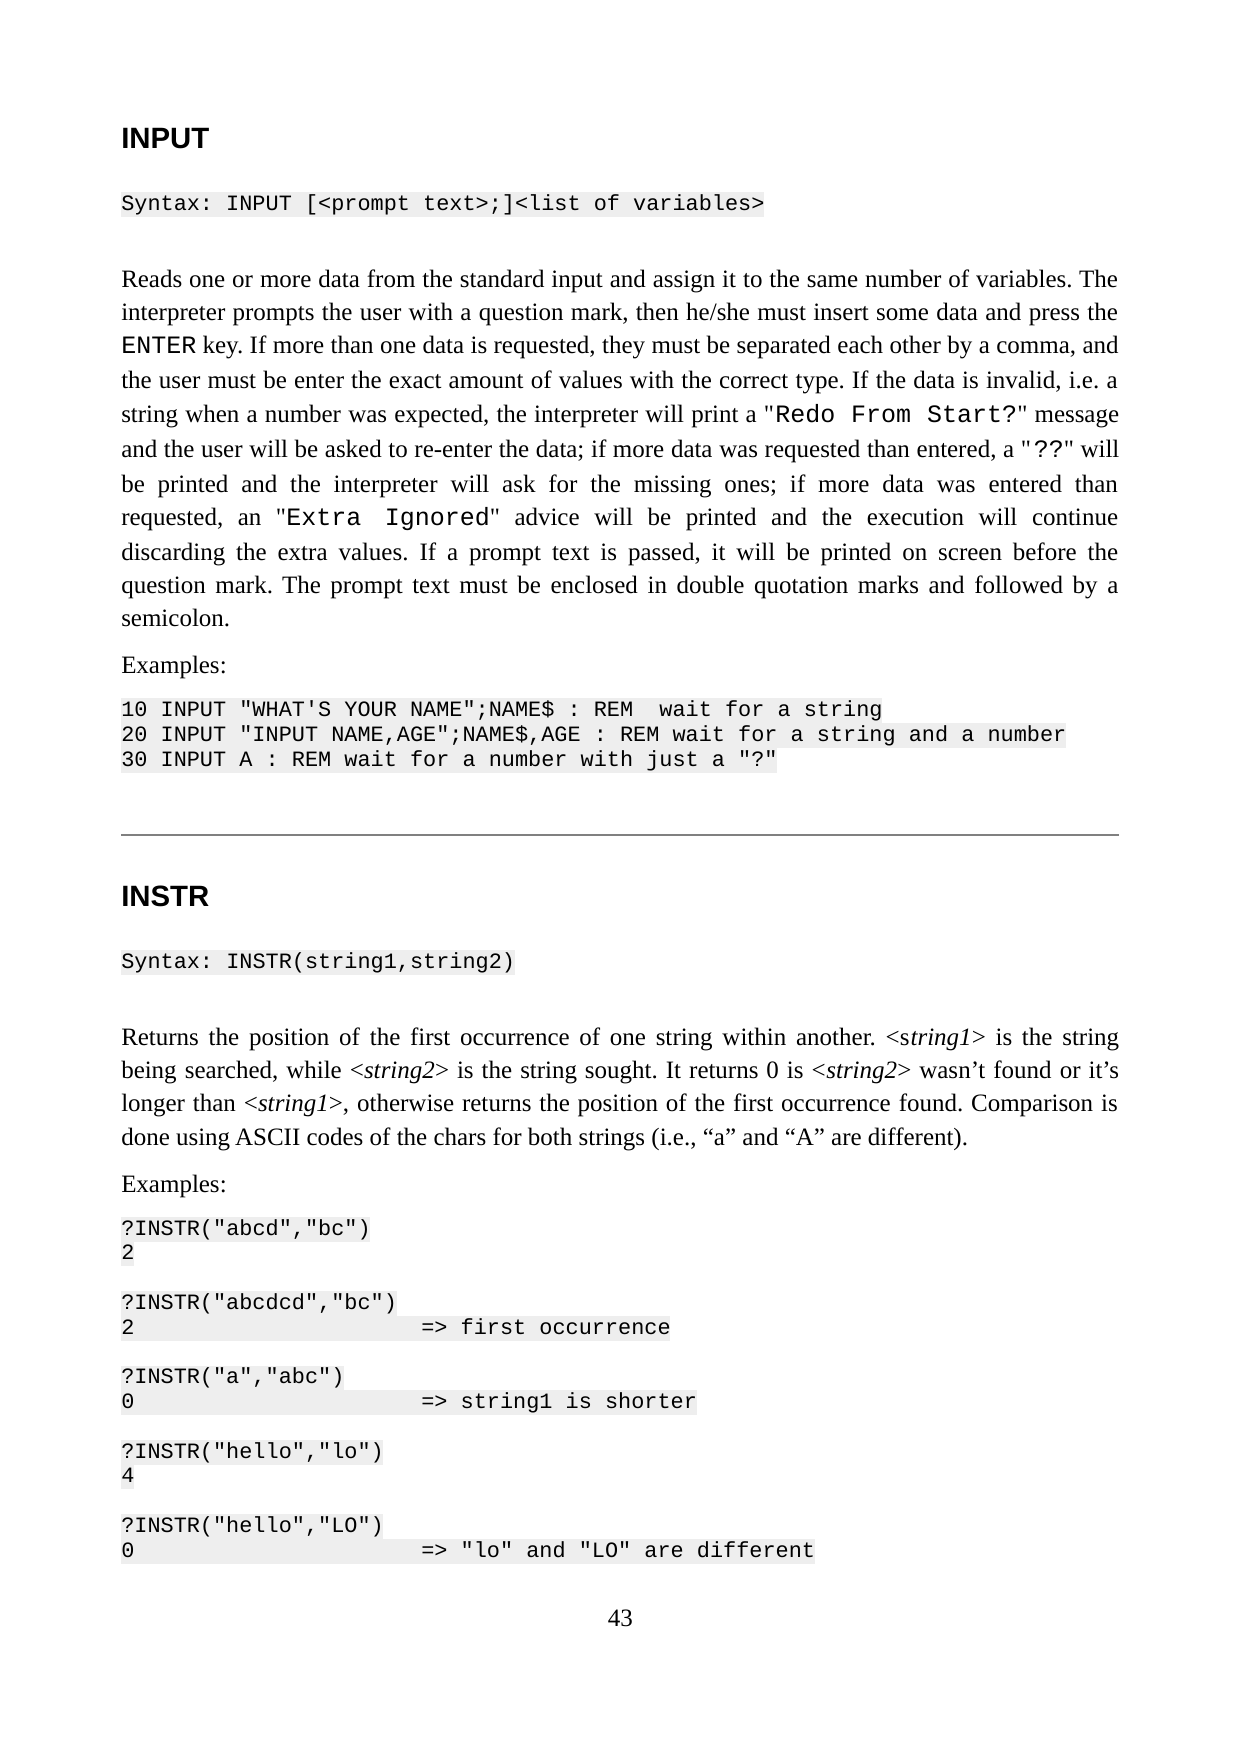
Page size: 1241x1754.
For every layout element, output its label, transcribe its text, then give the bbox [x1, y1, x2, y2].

text Returns the position of the first occurrence of one string within another. <string1> is the string being searched, while <string2> is the string sought. It returns 0 is <string2> wasn’t found or it’s longer than <string1>, otherwise returns the position of the first occurrence found. Comparison is done using ASCII codes of the chars for both strings (i.e., “a” and “A” are different). [121, 1022, 1119, 1150]
text Reads one or more data from the standard input and assign it to the same number of variables. The interpreter prompts the user with a question mark, then he/she must insert some data and press the ENTER key. If more than one data is requested, they must be separated each other by a comma, and the user must be enter the exact amount of values with the correct type. If the data is invalid, i.e. a string when a number was expected, the interpreter will print a "Redo From Start?" message and the user will be asked to re-enter the data; if more data was requested than entered, a "??" will be printed and the interpreter will ask for the missing ones; if more data was entered than requested, an "Extra Ignored" advice will be printed and the execution will continue discarding the extra values. If a prompt text is passed, it will be printed on screen before the question mark. The prompt text must be enclosed in double quotation marks and followed by a semicolon. [121, 264, 1119, 632]
text Examples: [121, 651, 1119, 679]
text Examples: [121, 1169, 1119, 1198]
text ?INSTR("hello","LO") 0 => "lo" and "LO" are different [383, 1514, 1119, 1564]
text ?INSTR("abcd","bc") 2 [134, 1217, 1119, 1266]
text ?INSTR("abcdcd","bc") 2 => first occurrence [397, 1291, 1119, 1341]
text ?INSTR("a","abc") 0 => string1 is shorter [344, 1366, 1119, 1415]
subtitle INSTR [121, 879, 1119, 913]
subtitle INPUT [121, 121, 1119, 155]
text ?INSTR("hello","lo") 4 [134, 1440, 1119, 1489]
text 10 INPUT "WHAT'S YOUR NAME";NAME$ : REM wait for a string [882, 698, 1119, 723]
text Syntax: INSTR(string1,string2) [226, 950, 1119, 975]
text 30 INPUT A : REM wait for a number with just a "?" [777, 748, 1119, 773]
text Syntax: INPUT [<prompt text>;]<list of variables> [764, 192, 1119, 217]
